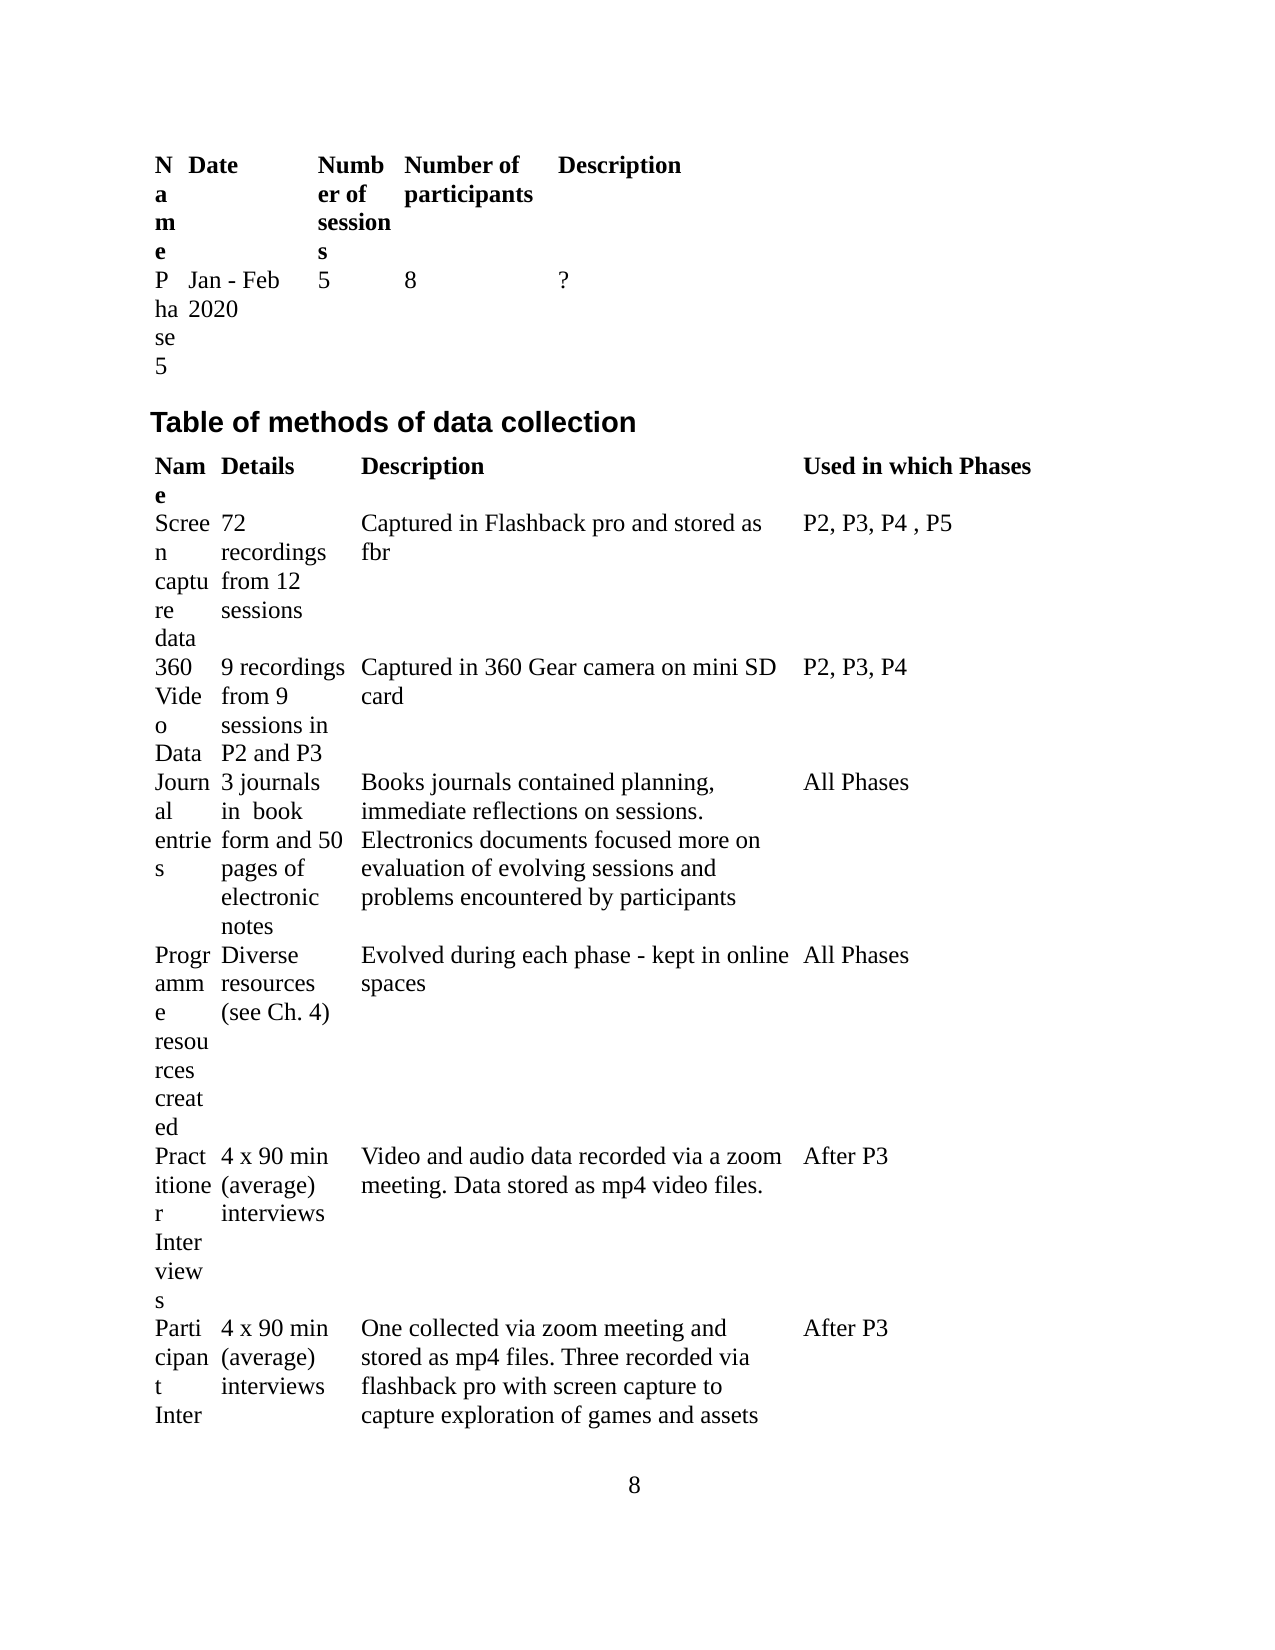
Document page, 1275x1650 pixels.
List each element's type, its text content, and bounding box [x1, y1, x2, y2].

table_cell All Phases [798, 767, 1125, 940]
table_cell P2, P3, P4 [798, 652, 1125, 767]
table_cell Books journals contained planning, immediate reflections on sessions. Electronics documents focused more on evaluation of evolving sessions and problems encountered by participants [356, 767, 798, 940]
table_header Used in which Phases [798, 451, 1125, 508]
table_cell 8 [400, 265, 553, 380]
table_cell Phase 5 [150, 265, 183, 380]
table_cell ? [553, 265, 1125, 380]
table_cell 5 [313, 265, 400, 380]
table_cell 4 x 90 min (average) interviews [216, 1314, 356, 1428]
table_header Details [216, 451, 356, 508]
table_cell 3 journals in book form and 50 pages of electronic notes [216, 767, 356, 940]
table_cell P2, P3, P4 , P5 [798, 509, 1125, 652]
table_cell Practitioner Interviews [150, 1141, 216, 1313]
table_header Number of participants [400, 150, 553, 265]
table_cell Programme resources created [150, 940, 216, 1141]
table_cell After P3 [798, 1141, 1125, 1313]
subtitle Table of methods of data collection [150, 405, 1125, 438]
table_cell One collected via zoom meeting and stored as mp4 files. Three recorded via flashback pro with screen capture to capture exploration of games and assets [356, 1314, 798, 1428]
table_header Date [184, 150, 313, 265]
table_cell After P3 [798, 1314, 1125, 1428]
table_cell 4 x 90 min (average) interviews [216, 1141, 356, 1313]
table_cell Diverse resources (see Ch. 4) [216, 940, 356, 1141]
table_cell All Phases [798, 940, 1125, 1141]
table_cell Journal entries [150, 767, 216, 940]
table_cell Participant Inter [150, 1314, 216, 1428]
table_cell Screen capture data [150, 509, 216, 652]
table_cell 360 Video Data [150, 652, 216, 767]
table_cell Video and audio data recorded via a zoom meeting. Data stored as mp4 video files. [356, 1141, 798, 1313]
table_cell 72 recordings from 12 sessions [216, 509, 356, 652]
table_cell Evolved during each phase - kept in online spaces [356, 940, 798, 1141]
table_cell Captured in Flashback pro and stored as fbr [356, 509, 798, 652]
table_header Description [553, 150, 1125, 265]
table_cell Jan - Feb 2020 [184, 265, 313, 380]
table_cell Captured in 360 Gear camera on mini SD card [356, 652, 798, 767]
table_header Name [150, 451, 216, 508]
table_header Description [356, 451, 798, 508]
table_header Number of sessions [313, 150, 400, 265]
table_header Name [150, 150, 183, 265]
table_cell 9 recordings from 9 sessions in P2 and P3 [216, 652, 356, 767]
